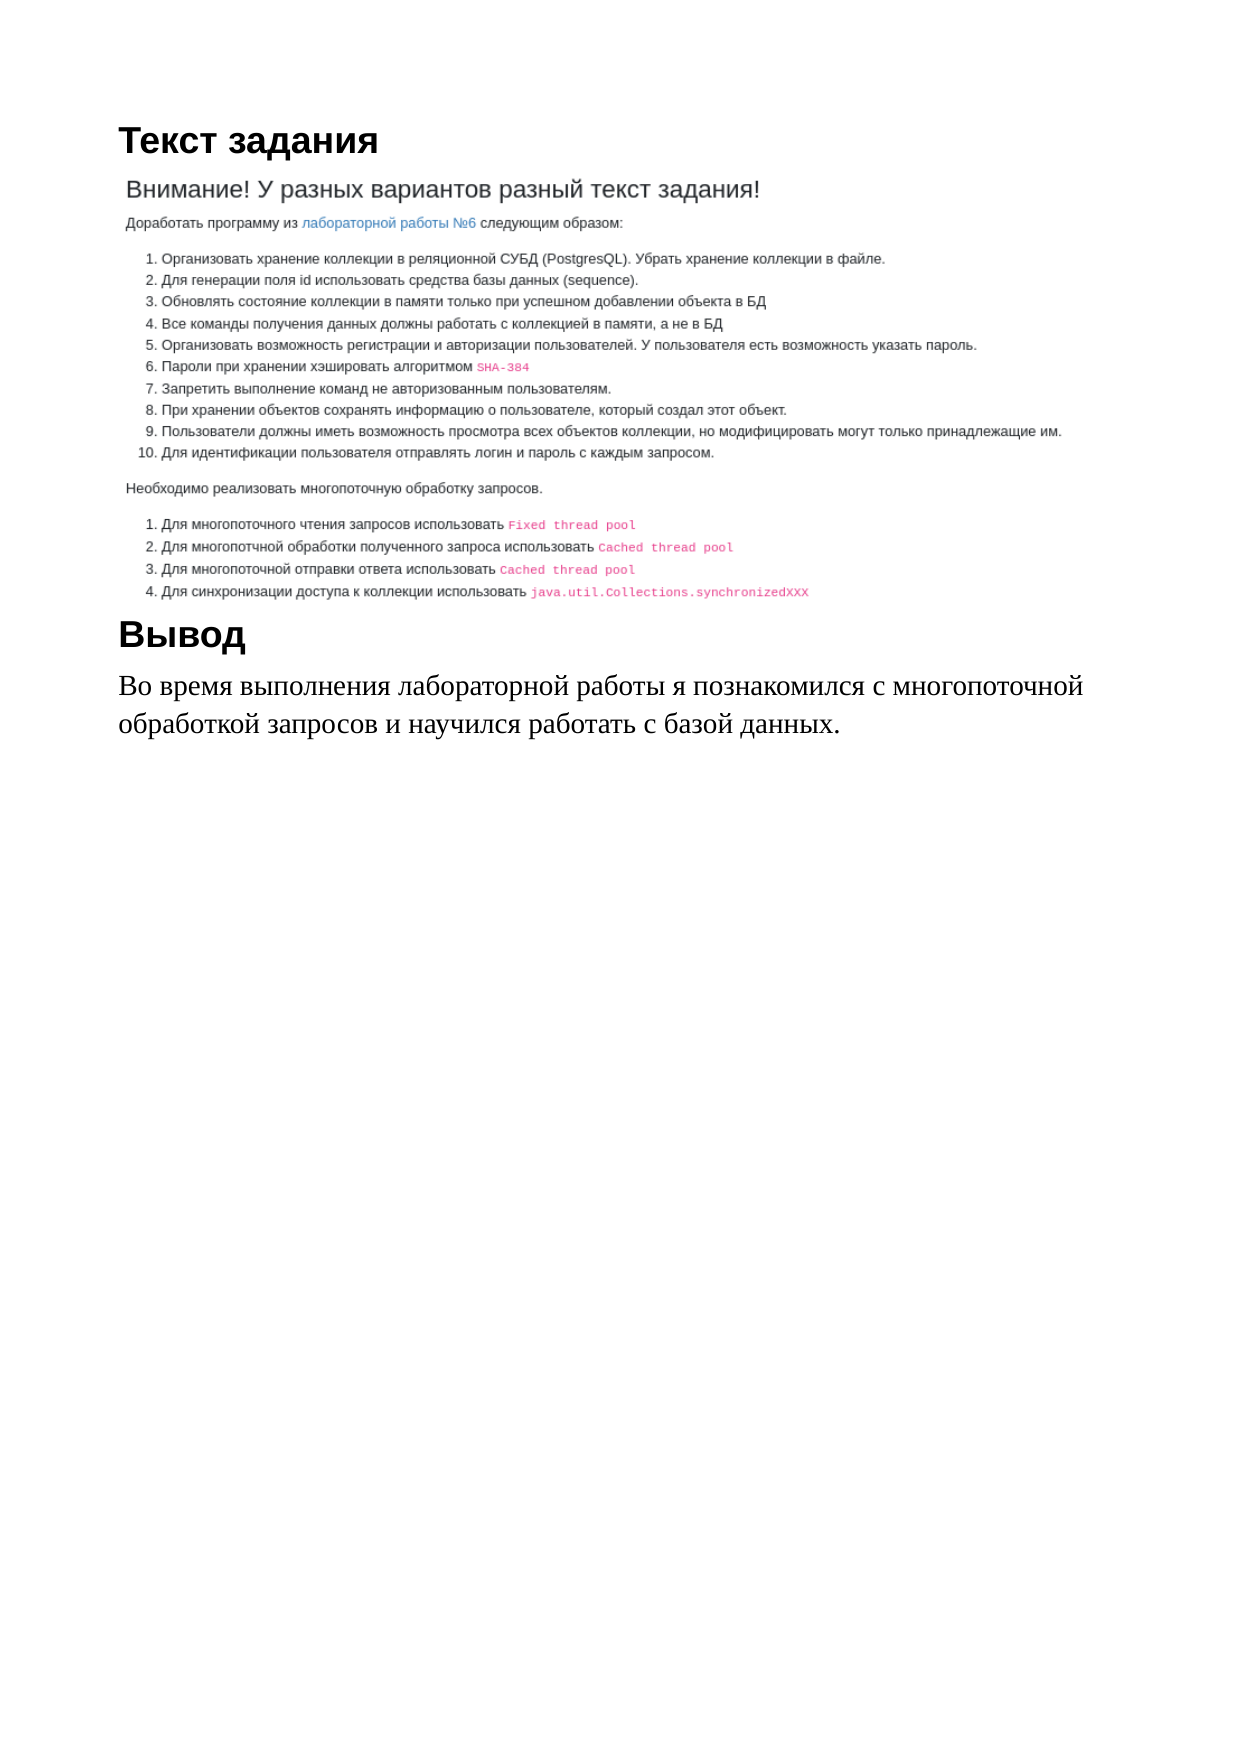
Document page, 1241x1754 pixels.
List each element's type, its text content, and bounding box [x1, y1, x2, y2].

picture [118, 173, 1123, 612]
subtitle Вывод [118, 612, 1122, 655]
text Во время выполнения лабораторной работы я познакомился с многопоточной обработкой запросов и научился работать с базой данных. [118, 668, 1122, 740]
subtitle Текст задания [118, 118, 1122, 161]
